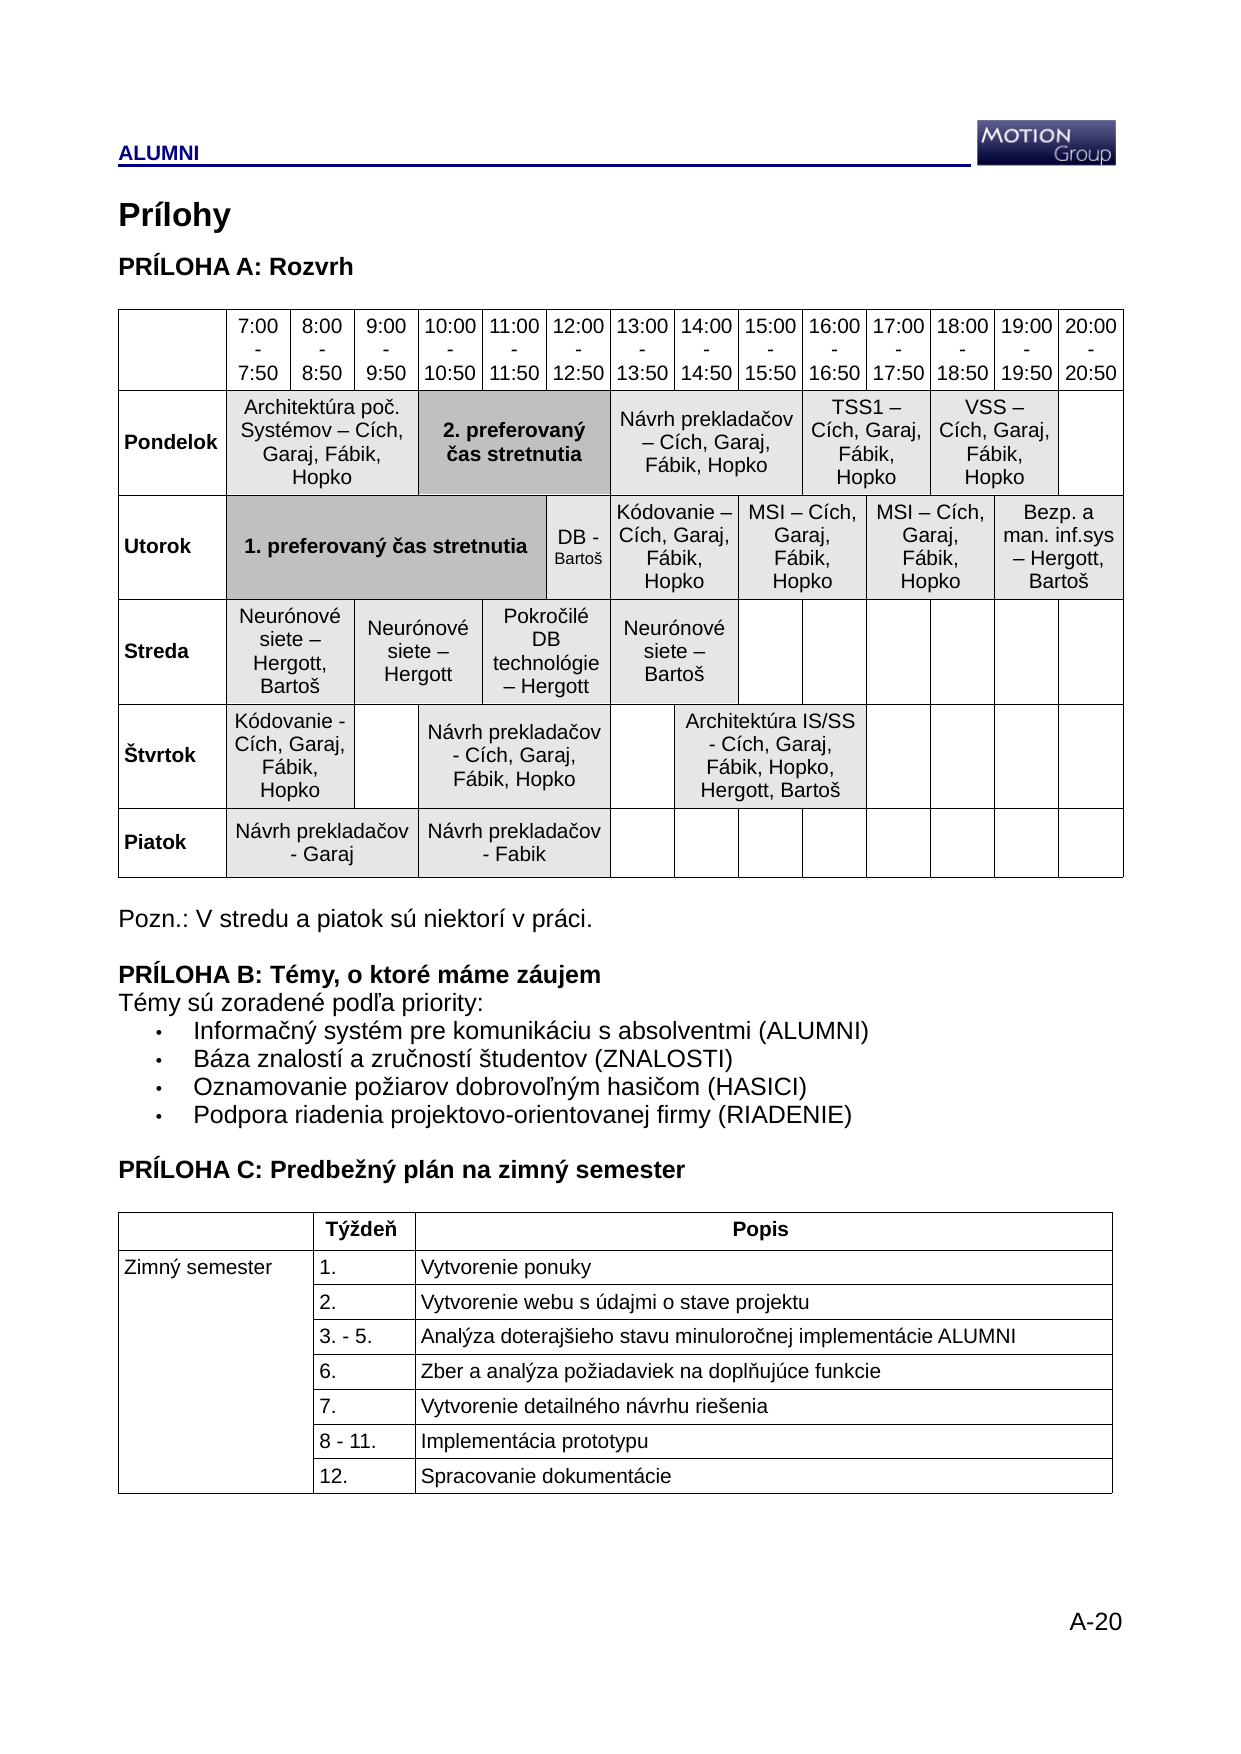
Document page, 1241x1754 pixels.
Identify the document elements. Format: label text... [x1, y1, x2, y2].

table_cell Návrh prekladačov - Fabik [419, 809, 610, 877]
table_header 11:00 - 11:50 [483, 310, 546, 390]
table_header 14:00 - 14:50 [675, 310, 738, 390]
table_cell 2. preferovaný čas stretnutia [419, 391, 610, 494]
table_header 10:00 - 10:50 [419, 310, 482, 390]
table_cell [803, 600, 866, 703]
table_cell 3. - 5. [314, 1320, 415, 1354]
table_cell Neurónové siete – Hergott [355, 600, 482, 703]
table_cell [675, 809, 738, 877]
table_cell [867, 809, 930, 877]
table_cell Analýza doterajšieho stavu minuloročnej implementácie ALUMNI [416, 1320, 1112, 1354]
table_cell TSS1 – Cích, Garaj, Fábik, Hopko [803, 391, 930, 494]
table_cell Vytvorenie ponuky [416, 1251, 1112, 1284]
table_header 13:00 - 13:50 [611, 310, 674, 390]
table_cell 1. [314, 1251, 415, 1284]
table_header 9:00 - 9:50 [355, 310, 418, 390]
table_cell [355, 705, 418, 808]
table_cell Štvrtok [119, 705, 226, 808]
table_cell [867, 705, 930, 808]
table_cell 6. [314, 1355, 415, 1389]
subtitle PRÍLOHA A: Rozvrh [118, 253, 1122, 281]
table_cell Návrh prekladačov - Cích, Garaj, Fábik, Hopko [419, 705, 610, 808]
table_header 16:00 - 16:50 [803, 310, 866, 390]
table_cell Vytvorenie detailného návrhu riešenia [416, 1390, 1112, 1423]
table_header 7:00 - 7:50 [227, 310, 290, 390]
table_header 18:00 - 18:50 [931, 310, 994, 390]
subtitle Prílohy [118, 196, 1122, 233]
table_cell [931, 705, 994, 808]
table_cell Návrh prekladačov - Garaj [227, 809, 418, 877]
table_cell [739, 600, 802, 703]
table_cell DB - Bartoš [547, 496, 610, 599]
table_header [119, 310, 226, 390]
table_cell [611, 809, 674, 877]
table_cell Streda [119, 600, 226, 703]
table_header [119, 1213, 313, 1249]
table_header 20:00 - 20:50 [1059, 310, 1123, 390]
table_cell Pondelok [119, 391, 226, 494]
table_cell Spracovanie dokumentácie [416, 1459, 1112, 1493]
table_cell Kódovanie - Cích, Garaj, Fábik, Hopko [227, 705, 354, 808]
table_cell [867, 600, 930, 703]
table_cell 7. [314, 1390, 415, 1423]
table_cell Návrh prekladačov – Cích, Garaj, Fábik, Hopko [611, 391, 802, 494]
table_cell Neurónové siete – Hergott, Bartoš [227, 600, 354, 703]
table_cell 12. [314, 1459, 415, 1493]
list Podpora riadenia projektovo-orientovanej firmy (RIADENIE) [156, 1100, 1122, 1128]
subtitle PRÍLOHA B: Témy, o ktoré máme záujem [118, 961, 1122, 989]
table_cell MSI – Cích, Garaj, Fábik, Hopko [739, 496, 866, 599]
table_cell Piatok [119, 809, 226, 877]
table_header 12:00 - 12:50 [547, 310, 610, 390]
table_cell [995, 600, 1058, 703]
list Informačný systém pre komunikáciu s absolventmi (ALUMNI) [156, 1017, 1122, 1044]
table_cell [611, 705, 674, 808]
table_header Popis [416, 1213, 1112, 1249]
table_header 17:00 - 17:50 [867, 310, 930, 390]
table_cell Vytvorenie webu s údajmi o stave projektu [416, 1285, 1112, 1319]
table_cell Utorok [119, 496, 226, 599]
table_header 15:00 - 15:50 [739, 310, 802, 390]
table_cell [739, 809, 802, 877]
table_cell Implementácia prototypu [416, 1425, 1112, 1458]
table_cell [995, 809, 1058, 877]
table_cell [1059, 705, 1123, 808]
table_cell [931, 809, 994, 877]
text Témy sú zoradené podľa priority: [118, 989, 1122, 1017]
table_cell Zber a analýza požiadaviek na doplňujúce funkcie [416, 1355, 1112, 1389]
table_cell Architektúra poč. Systémov – Cích, Garaj, Fábik, Hopko [227, 391, 418, 494]
subtitle PRÍLOHA C: Predbežný plán na zimný semester [118, 1156, 1122, 1184]
table_header 8:00 - 8:50 [291, 310, 354, 390]
table_cell [1059, 391, 1123, 494]
table_cell [995, 705, 1058, 808]
table_cell Bezp. a man. inf.sys – Hergott, Bartoš [995, 496, 1123, 599]
table_cell MSI – Cích, Garaj, Fábik, Hopko [867, 496, 994, 599]
table_cell Kódovanie – Cích, Garaj, Fábik, Hopko [611, 496, 738, 599]
table_cell Neurónové siete – Bartoš [611, 600, 738, 703]
table_cell VSS – Cích, Garaj, Fábik, Hopko [931, 391, 1058, 494]
table_header 19:00 - 19:50 [995, 310, 1058, 390]
table_cell [931, 600, 994, 703]
table_cell 8 - 11. [314, 1425, 415, 1458]
list Báza znalostí a zručností študentov (ZNALOSTI) [156, 1044, 1122, 1072]
table_cell Pokročilé DB technológie – Hergott [483, 600, 610, 703]
list Oznamovanie požiarov dobrovoľným hasičom (HASICI) [156, 1072, 1122, 1100]
table_cell Architektúra IS/SS - Cích, Garaj, Fábik, Hopko, Hergott, Bartoš [675, 705, 866, 808]
table_cell [1059, 600, 1123, 703]
text Pozn.: V stredu a piatok sú niektorí v práci. [118, 905, 1122, 933]
table_cell [1059, 809, 1123, 877]
table_header Týždeň [314, 1213, 415, 1249]
picture [971, 112, 1123, 172]
table_cell 2. [314, 1285, 415, 1319]
table_cell 1. preferovaný čas stretnutia [227, 496, 546, 599]
table_cell Zimný semester [119, 1251, 313, 1493]
table_cell [803, 809, 866, 877]
